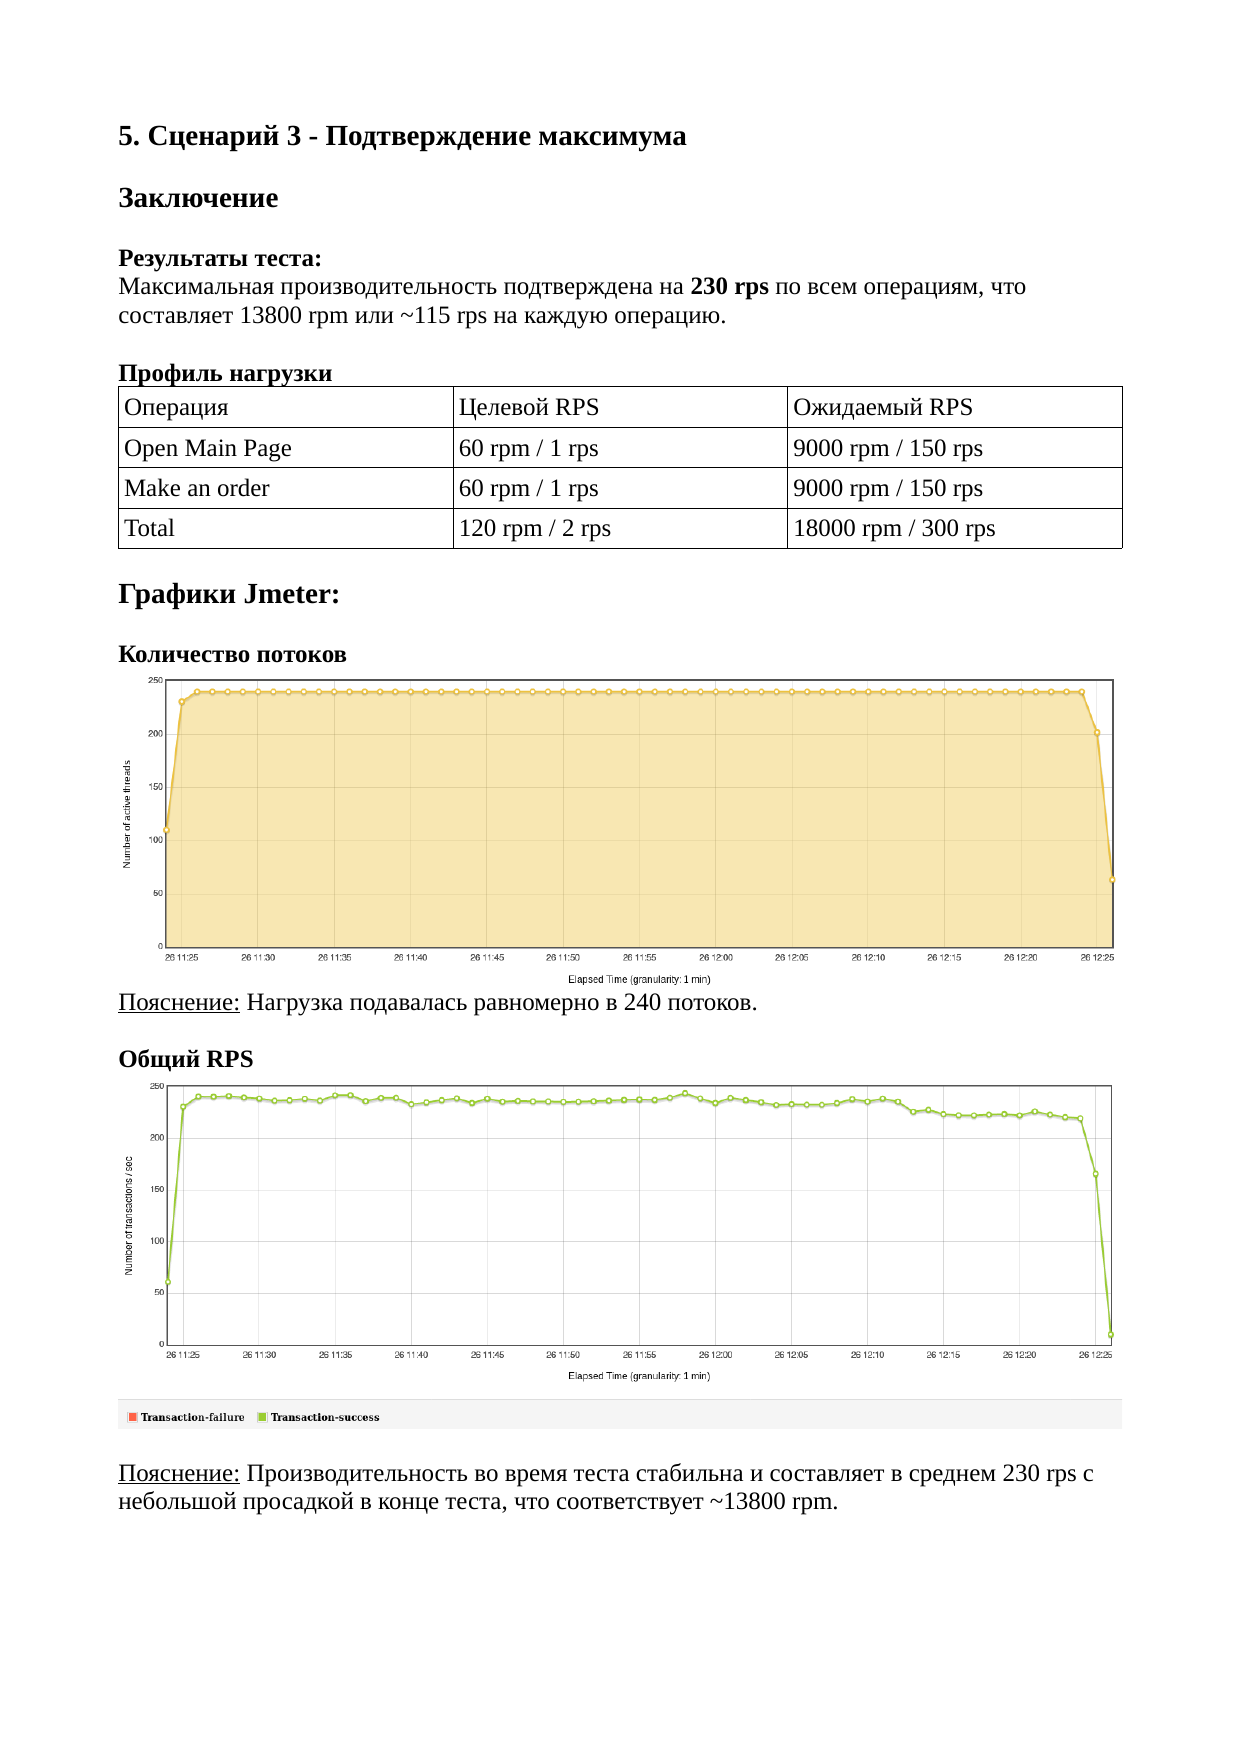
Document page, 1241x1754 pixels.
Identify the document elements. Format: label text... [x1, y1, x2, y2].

text Профиль нагрузки [118, 358, 1122, 386]
table_cell 9000 rpm / 150 rps [788, 468, 1122, 507]
text Заключение [118, 180, 1122, 214]
text Максимальная производительность подтверждена на 230 rps по всем операциям, что составляет 13800 rpm или ~115 rps на каждую операцию. [118, 271, 1122, 329]
picture [118, 667, 1123, 987]
table_cell Make an order [119, 468, 453, 507]
picture [118, 1073, 1123, 1429]
table_cell 120 rpm / 2 rps [454, 509, 787, 548]
table_cell Total [119, 509, 453, 548]
table_header Целевой RPS [454, 387, 787, 427]
text Количество потоков [118, 639, 1122, 667]
table_cell 9000 rpm / 150 rps [788, 428, 1122, 467]
text Пояснение: Производительность во время теста стабильна и составляет в среднем 230 rps с небольшой просадкой в конце теста, что соответствует ~13800 rpm. [118, 1458, 1122, 1515]
table_cell 60 rpm / 1 rps [454, 428, 787, 467]
table_cell Open Main Page [119, 428, 453, 467]
text Результаты теста: [118, 243, 1122, 271]
text Общий RPS [118, 1044, 1122, 1073]
table_header Операция [119, 387, 453, 427]
table_cell 60 rpm / 1 rps [454, 468, 787, 507]
table_header Ожидаемый RPS [788, 387, 1122, 427]
text Пояснение: Нагрузка подавалась равномерно в 240 потоков. [118, 987, 1122, 1016]
text 5. Сценарий 3 - Подтверждение максимума [118, 118, 1122, 152]
table_cell 18000 rpm / 300 rps [788, 509, 1122, 548]
text Графики Jmeter: [118, 577, 1122, 610]
